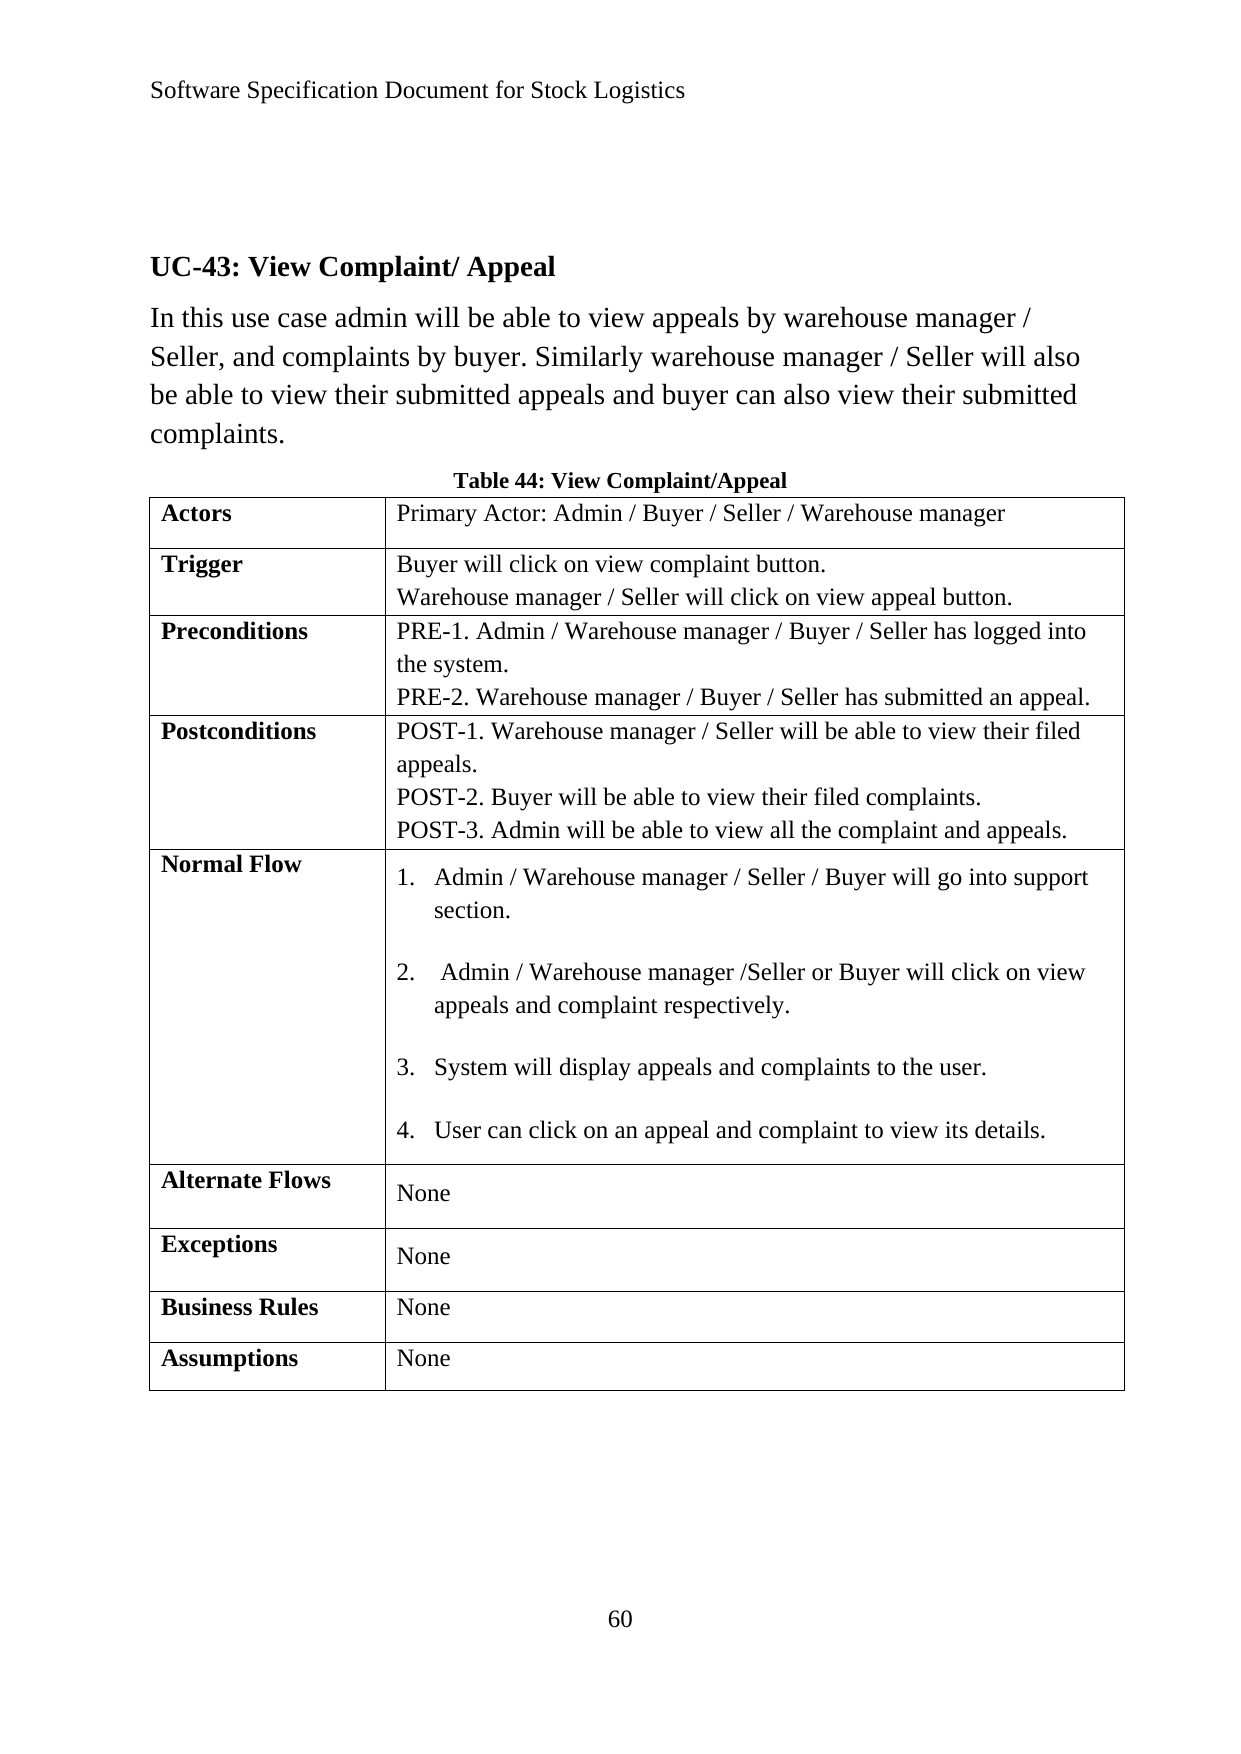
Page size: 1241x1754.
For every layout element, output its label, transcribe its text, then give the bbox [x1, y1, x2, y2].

table_cell None [386, 1292, 1124, 1342]
table_cell POST-1. Warehouse manager / Seller will be able to view their filed appeals. POST-2. Buyer will be able to view their filed complaints. POST-3. Admin will be able to view all the complaint and appeals. [386, 716, 1124, 848]
table_cell Buyer will click on view complaint button. Warehouse manager / Seller will click on view appeal button. [386, 549, 1124, 615]
text UC-43: View Complaint/ Appeal [150, 249, 1090, 283]
table_cell Normal Flow [150, 850, 385, 1164]
table_cell PRE-1. Admin / Warehouse manager / Buyer / Seller has logged into the system. PRE-2. Warehouse manager / Buyer / Seller has submitted an appeal. [386, 616, 1124, 715]
table_cell Trigger [150, 549, 385, 615]
table_cell Exceptions [150, 1229, 385, 1291]
table_header Primary Actor: Admin / Buyer / Seller / Warehouse manager [386, 498, 1124, 548]
table_cell Preconditions [150, 616, 385, 715]
text In this use case admin will be able to view appeals by warehouse manager / Seller, and complaints by buyer. Similarly warehouse manager / Seller will also be able to view their submitted appeals and buyer can also view their submitted complaints. [150, 300, 1090, 449]
table_cell Assumptions [150, 1343, 385, 1390]
table_cell Admin / Warehouse manager / Seller / Buyer will go into support section. Admin / Warehouse manager /Seller or Buyer will click on view appeals and complaint respectively. System will display appeals and complaints to the user. User can click on an appeal and complaint to view its details. [386, 850, 1124, 1164]
table_cell None [386, 1165, 1124, 1228]
table_cell None [386, 1229, 1124, 1291]
table_cell Alternate Flows [150, 1165, 385, 1228]
table_cell Business Rules [150, 1292, 385, 1342]
table_cell None [386, 1343, 1124, 1390]
table_header Actors [150, 498, 385, 548]
table_cell Postconditions [150, 716, 385, 848]
text Table 44: View Complaint/Appeal [150, 467, 1090, 493]
